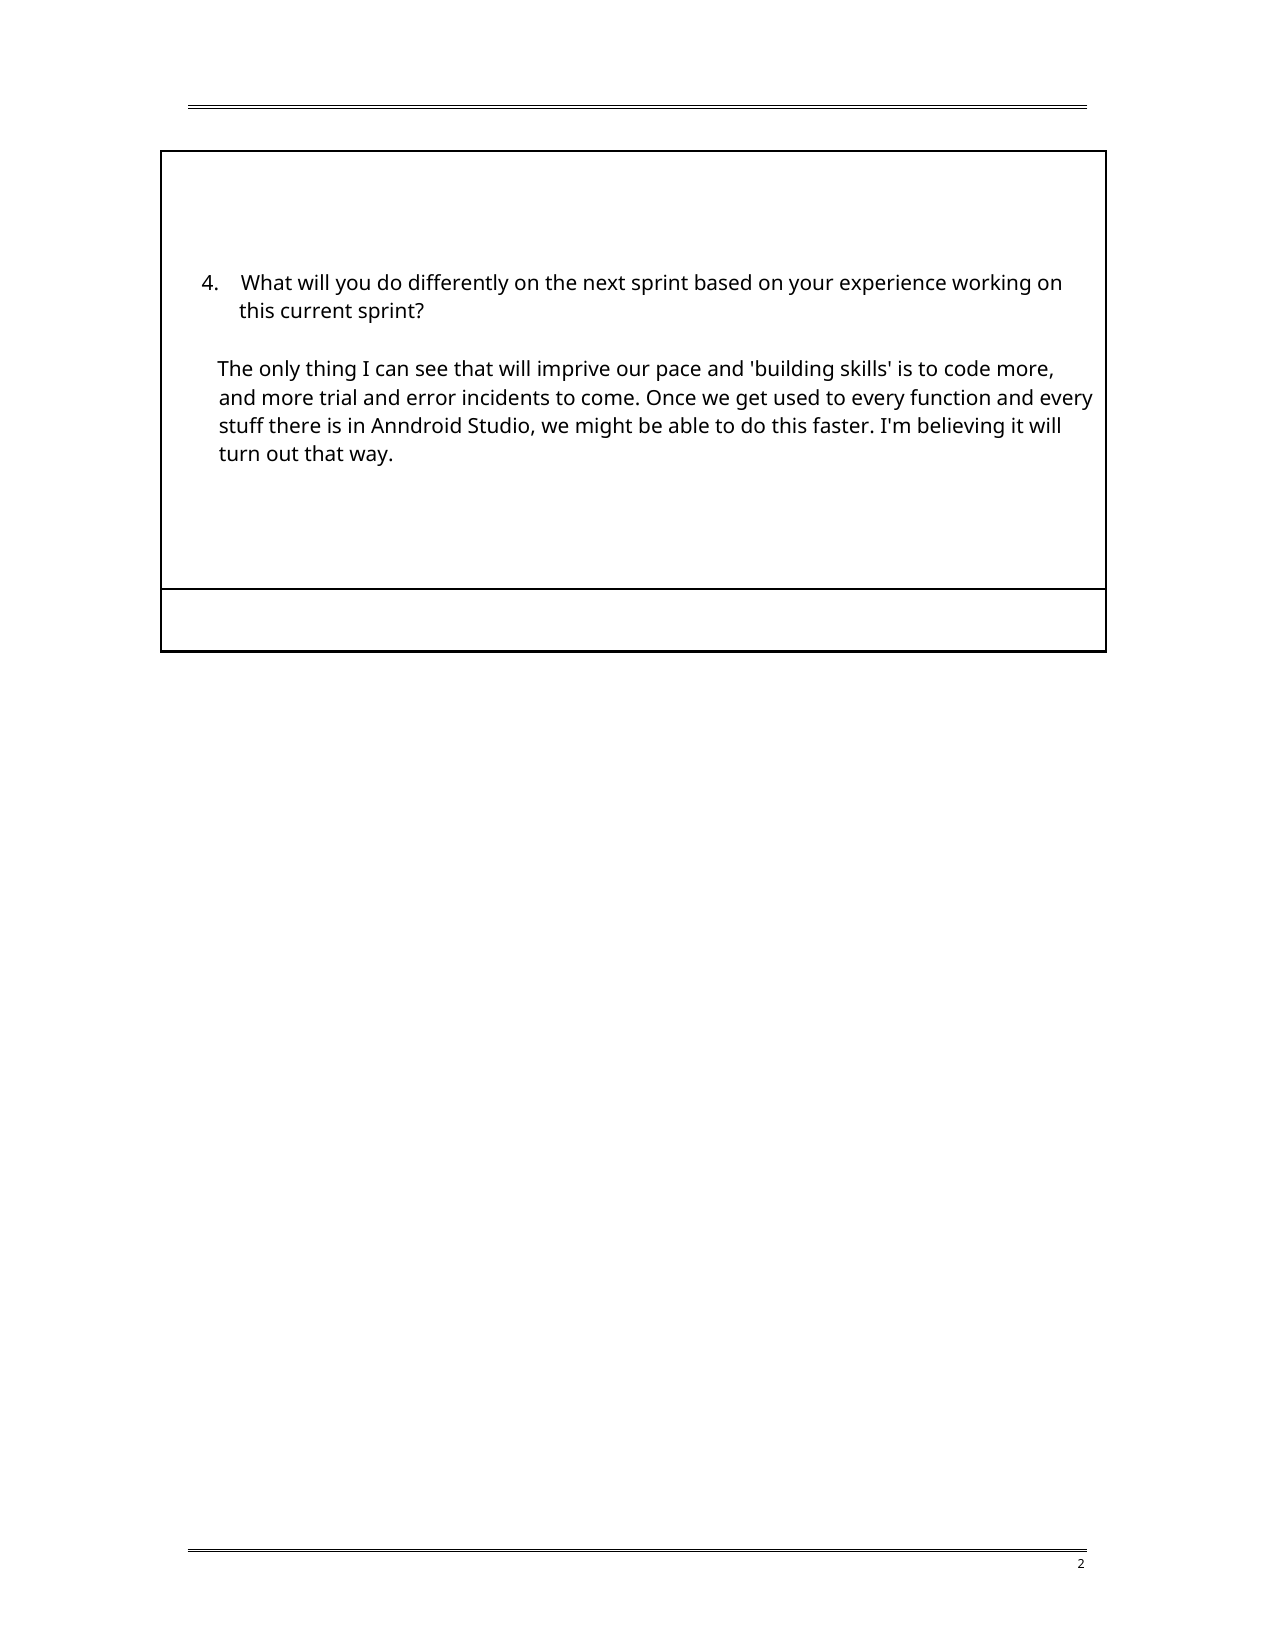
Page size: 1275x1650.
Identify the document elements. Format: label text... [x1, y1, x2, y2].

table_cell [162, 590, 1105, 650]
table_cell 4. What will you do differently on the next sprint based on your experience working on this current sprint? The only thing I can see that will imprive our pace and 'building skills' is to code more, and more trial and error incidents to come. Once we get used to every function and every stuff there is in Anndroid Studio, we might be able to do this faster. I'm believing it will turn out that way. [162, 152, 1105, 587]
